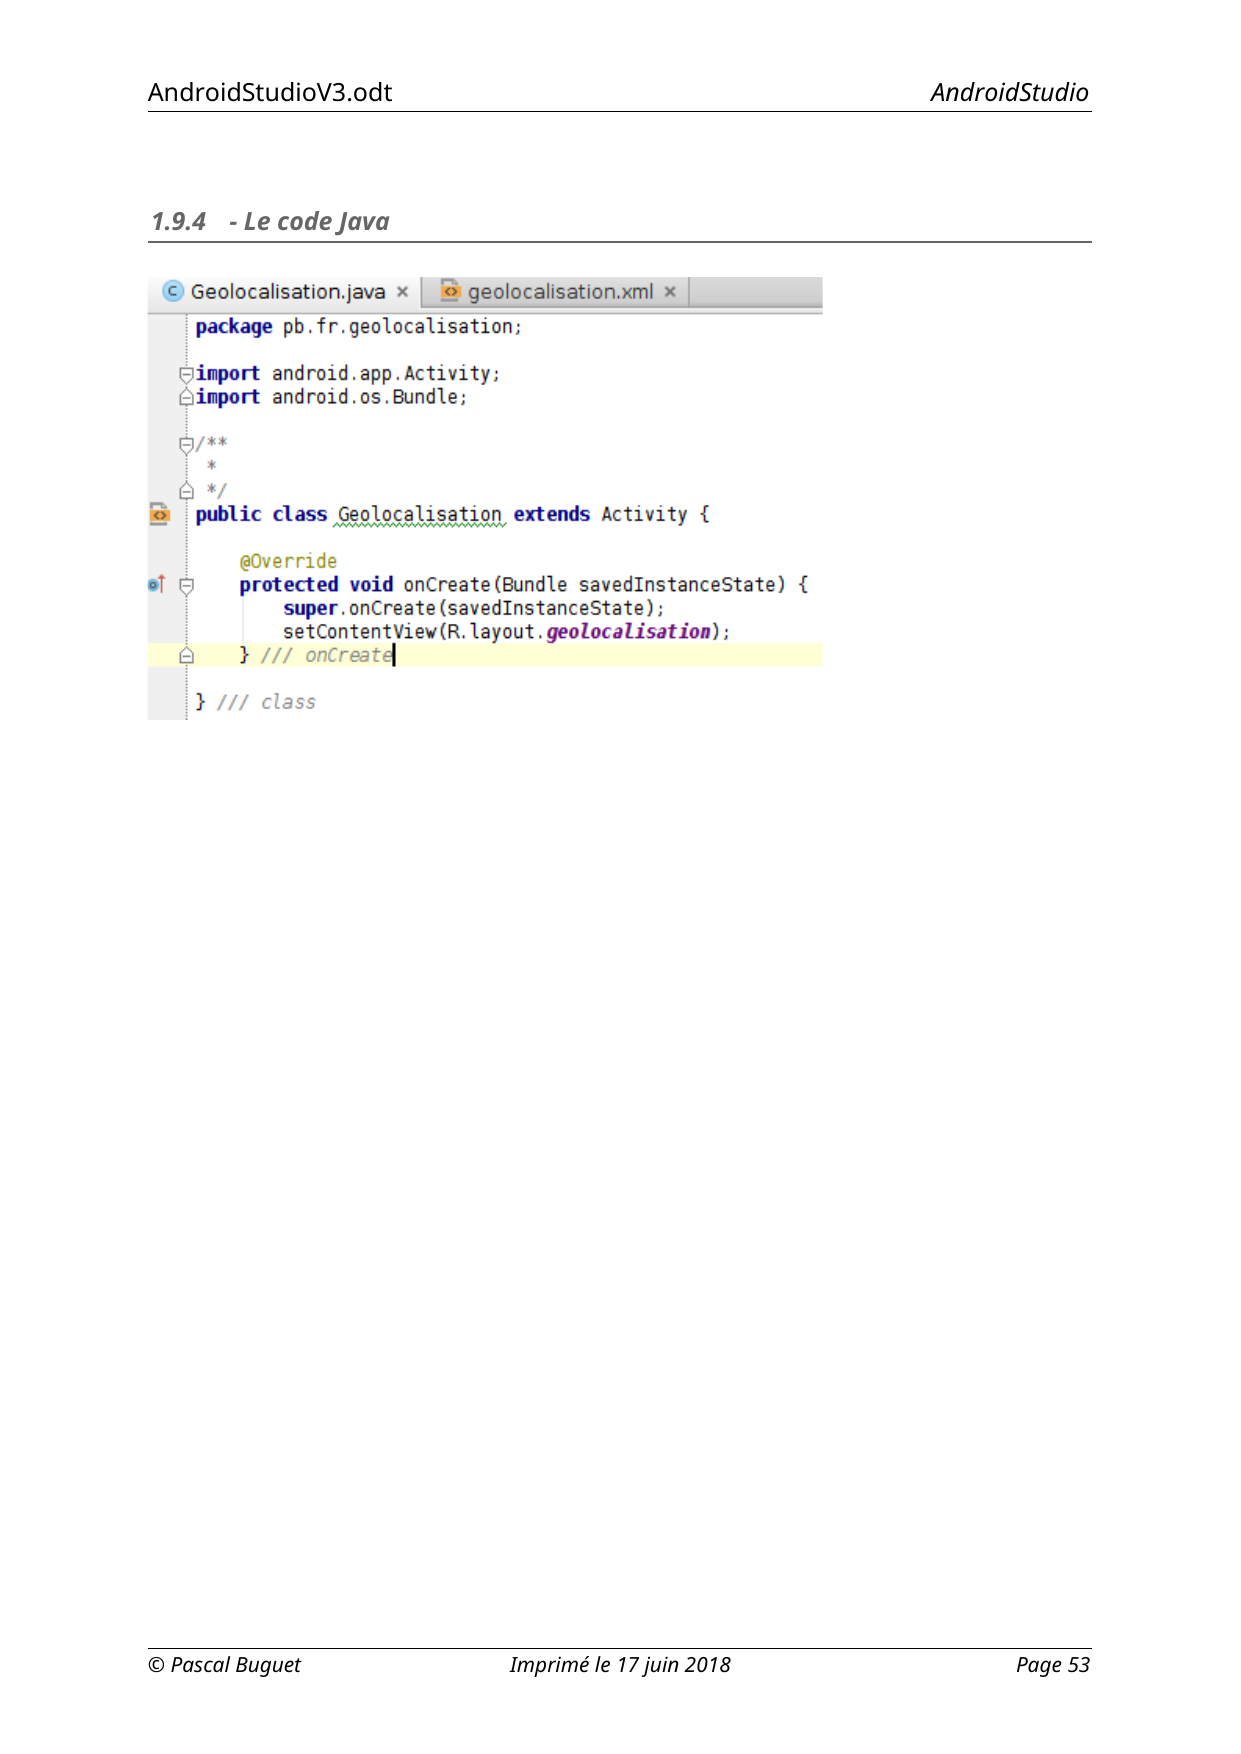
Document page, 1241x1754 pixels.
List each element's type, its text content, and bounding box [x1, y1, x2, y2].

subtitle - Le code Java [148, 201, 1092, 241]
picture [147, 277, 823, 720]
